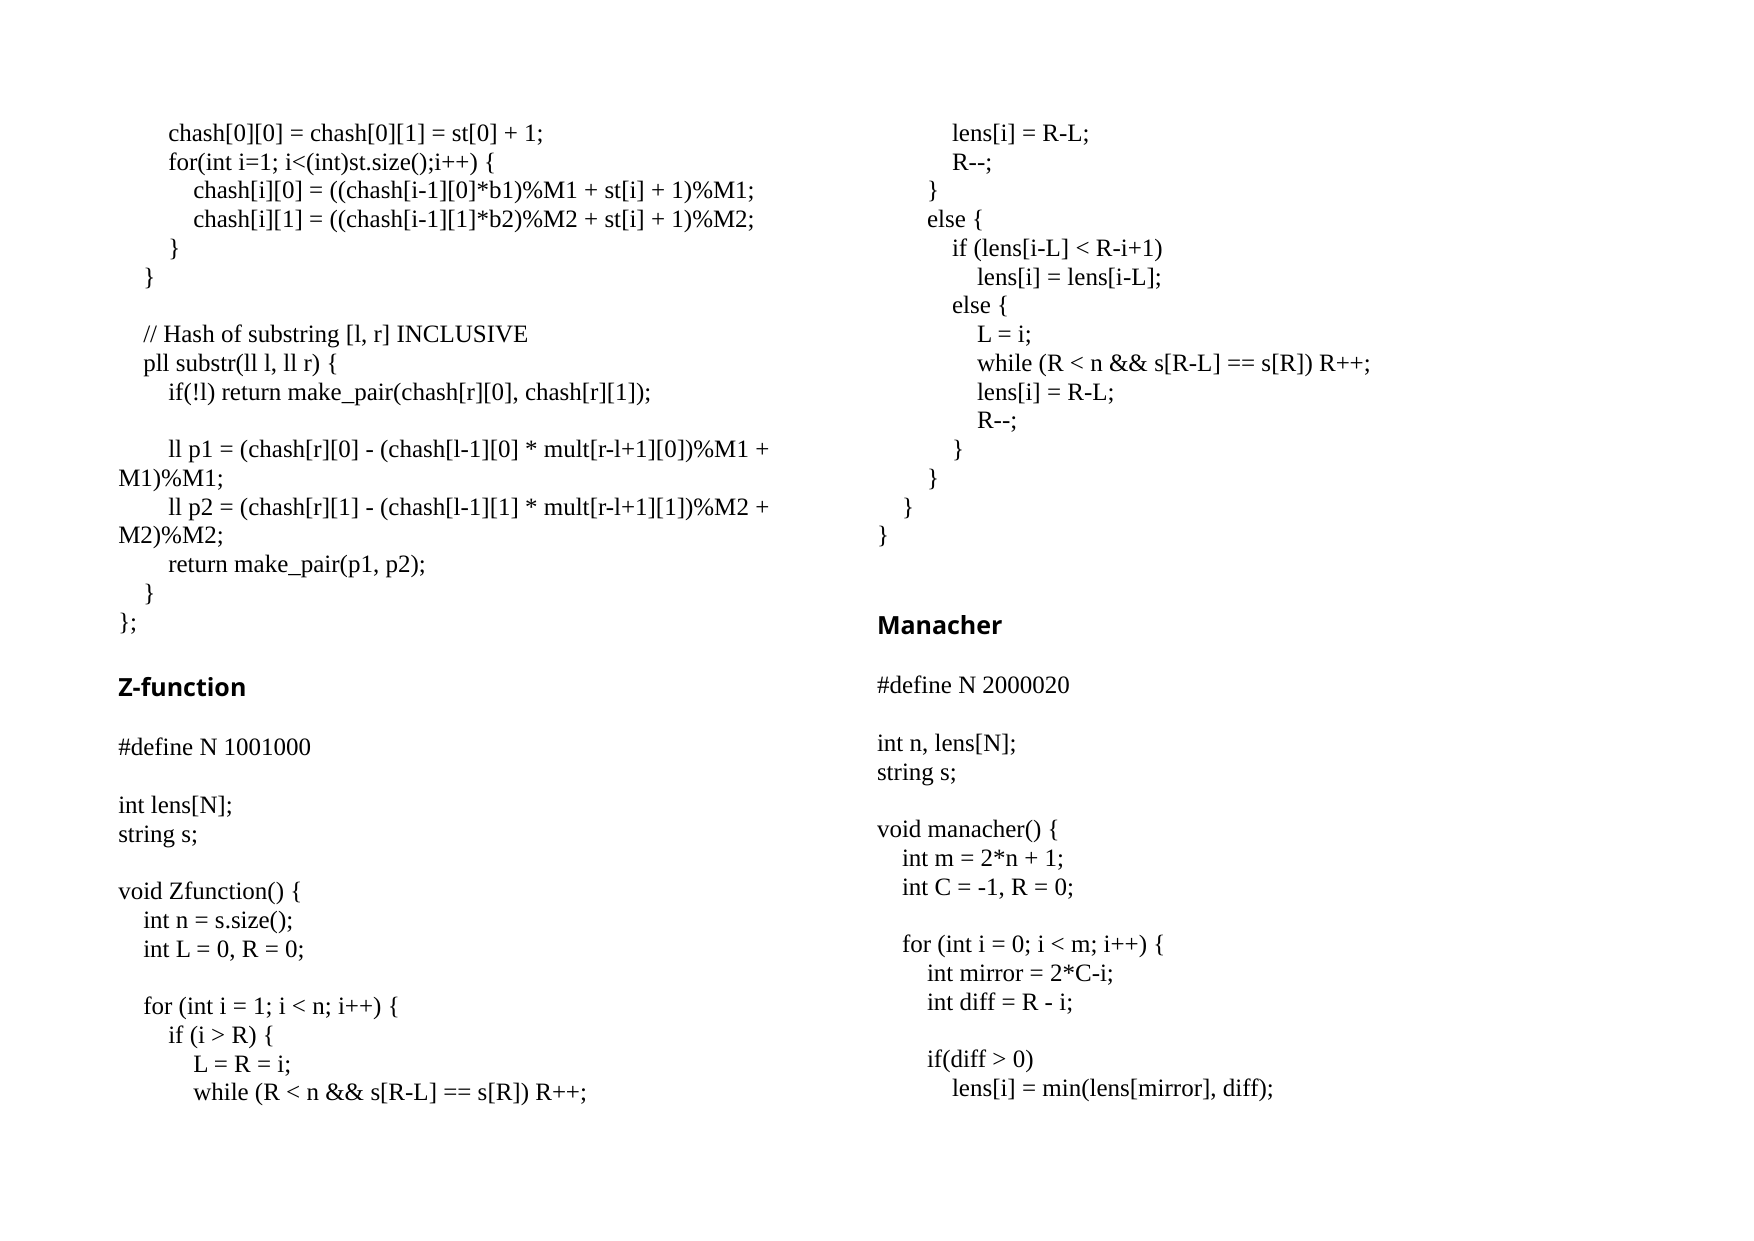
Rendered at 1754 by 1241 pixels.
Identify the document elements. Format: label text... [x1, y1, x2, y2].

text int C = -1, R = 0; [877, 872, 1635, 900]
text chash[i][0] = ((chash[i-1][0]*b1)%M1 + st[i] + 1)%M1; [118, 176, 877, 204]
text int lens[N]; [118, 790, 877, 819]
text lens[i] = R-L; [877, 377, 1635, 406]
text if(!l) return make_pair(chash[r][0], chash[r][1]); [118, 377, 877, 406]
text if(diff > 0) [877, 1044, 1635, 1073]
text L = R = i; [118, 1049, 877, 1077]
text }; [118, 607, 877, 636]
text for (int i = 1; i < n; i++) { [118, 991, 877, 1020]
text chash[0][0] = chash[0][1] = st[0] + 1; [118, 118, 877, 147]
text } [118, 578, 877, 607]
text } [877, 463, 1635, 492]
text } [118, 233, 877, 262]
text #define N 2000020 [877, 670, 1635, 699]
text if (i > R) { [118, 1020, 877, 1049]
text int n = s.size(); [118, 905, 877, 934]
text ll p1 = (chash[r][0] - (chash[l-1][0] * mult[r-l+1][0])%M1 + M1)%M1; [118, 434, 877, 492]
text Manacher [877, 608, 1635, 642]
text for(int i=1; i<(int)st.size();i++) { [118, 147, 877, 176]
text string s; [118, 819, 877, 847]
text else { [877, 291, 1635, 319]
text } [877, 434, 1635, 463]
text } [877, 176, 1635, 204]
text // Hash of substring [l, r] INCLUSIVE [118, 319, 877, 348]
text while (R < n && s[R-L] == s[R]) R++; [118, 1077, 877, 1106]
text #define N 1001000 [118, 732, 877, 761]
text } [118, 262, 877, 291]
text int mirror = 2*C-i; [877, 958, 1635, 987]
text else { [877, 204, 1635, 233]
text int L = 0, R = 0; [118, 934, 877, 962]
text int m = 2*n + 1; [877, 843, 1635, 872]
text chash[i][1] = ((chash[i-1][1]*b2)%M2 + st[i] + 1)%M2; [118, 204, 877, 233]
text if (lens[i-L] < R-i+1) [877, 233, 1635, 262]
text pll substr(ll l, ll r) { [118, 348, 877, 377]
text lens[i] = R-L; [877, 118, 1635, 147]
text int diff = R - i; [877, 987, 1635, 1015]
text void manacher() { [877, 814, 1635, 843]
text lens[i] = lens[i-L]; [877, 262, 1635, 291]
text ll p2 = (chash[r][1] - (chash[l-1][1] * mult[r-l+1][1])%M2 + M2)%M2; [118, 492, 877, 549]
text int n, lens[N]; [877, 728, 1635, 757]
text R--; [877, 147, 1635, 176]
text return make_pair(p1, p2); [118, 549, 877, 578]
text while (R < n && s[R-L] == s[R]) R++; [877, 348, 1635, 377]
text void Zfunction() { [118, 876, 877, 905]
text L = i; [877, 319, 1635, 348]
text } [877, 521, 1635, 549]
text Z-function [118, 670, 877, 704]
text string s; [877, 757, 1635, 785]
text lens[i] = min(lens[mirror], diff); [877, 1073, 1635, 1102]
text for (int i = 0; i < m; i++) { [877, 929, 1635, 958]
text } [877, 492, 1635, 521]
text R--; [877, 406, 1635, 434]
